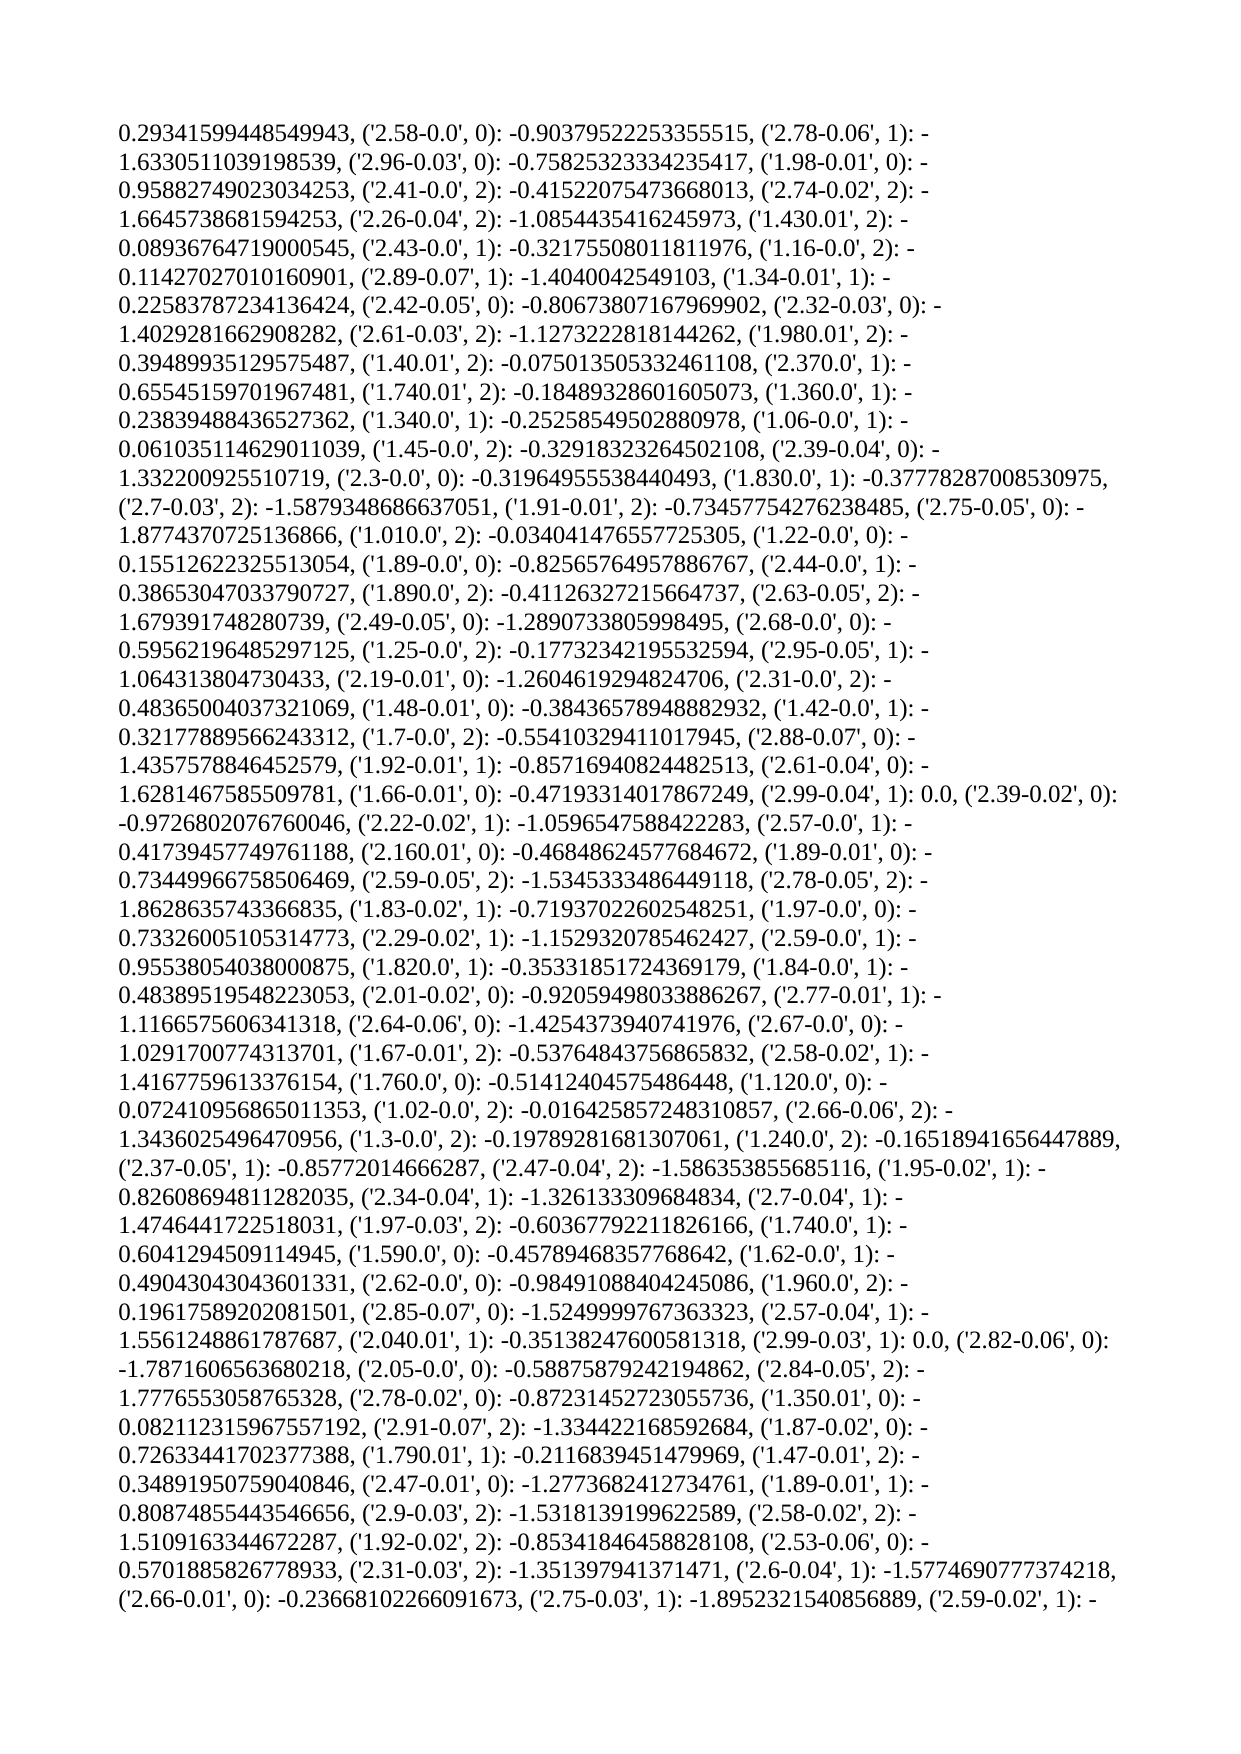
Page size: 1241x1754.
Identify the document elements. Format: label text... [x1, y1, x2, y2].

text -0.29341599448549943, ('2.58-0.0', 0): -0.90379522253355515, ('2.78-0.06', 1): -1.6330511039198539, ('2.96-0.03', 0): -0.75825323334235417, ('1.98-0.01', 0): -0.95882749023034253, ('2.41-0.0', 2): -0.41522075473668013, ('2.74-0.02', 2): -1.6645738681594253, ('2.26-0.04', 2): -1.0854435416245973, ('1.430.01', 2): -0.08936764719000545, ('2.43-0.0', 1): -0.32175508011811976, ('1.16-0.0', 2): -0.11427027010160901, ('2.89-0.07', 1): -1.4040042549103, ('1.34-0.01', 1): -0.22583787234136424, ('2.42-0.05', 0): -0.80673807167969902, ('2.32-0.03', 0): -1.4029281662908282, ('2.61-0.03', 2): -1.1273222818144262, ('1.980.01', 2): -0.39489935129575487, ('1.40.01', 2): -0.075013505332461108, ('2.370.0', 1): -0.65545159701967481, ('1.740.01', 2): -0.18489328601605073, ('1.360.0', 1): -0.23839488436527362, ('1.340.0', 1): -0.25258549502880978, ('1.06-0.0', 1): -0.061035114629011039, ('1.45-0.0', 2): -0.32918323264502108, ('2.39-0.04', 0): -1.332200925510719, ('2.3-0.0', 0): -0.31964955538440493, ('1.830.0', 1): -0.37778287008530975, ('2.7-0.03', 2): -1.5879348686637051, ('1.91-0.01', 2): -0.73457754276238485, ('2.75-0.05', 0): -1.8774370725136866, ('1.010.0', 2): -0.034041476557725305, ('1.22-0.0', 0): -0.15512622325513054, ('1.89-0.0', 0): -0.82565764957886767, ('2.44-0.0', 1): -0.38653047033790727, ('1.890.0', 2): -0.41126327215664737, ('2.63-0.05', 2): -1.679391748280739, ('2.49-0.05', 0): -1.2890733805998495, ('2.68-0.0', 0): -0.59562196485297125, ('1.25-0.0', 2): -0.17732342195532594, ('2.95-0.05', 1): -1.064313804730433, ('2.19-0.01', 0): -1.2604619294824706, ('2.31-0.0', 2): -0.48365004037321069, ('1.48-0.01', 0): -0.38436578948882932, ('1.42-0.0', 1): -0.32177889566243312, ('1.7-0.0', 2): -0.55410329411017945, ('2.88-0.07', 0): -1.4357578846452579, ('1.92-0.01', 1): -0.85716940824482513, ('2.61-0.04', 0): -1.6281467585509781, ('1.66-0.01', 0): -0.47193314017867249, ('2.99-0.04', 1): 0.0, ('2.39-0.02', 0): -0.9726802076760046, ('2.22-0.02', 1): -1.0596547588422283, ('2.57-0.0', 1): -0.41739457749761188, ('2.160.01', 0): -0.46848624577684672, ('1.89-0.01', 0): -0.73449966758506469, ('2.59-0.05', 2): -1.5345333486449118, ('2.78-0.05', 2): -1.8628635743366835, ('1.83-0.02', 1): -0.71937022602548251, ('1.97-0.0', 0): -0.73326005105314773, ('2.29-0.02', 1): -1.1529320785462427, ('2.59-0.0', 1): -0.95538054038000875, ('1.820.0', 1): -0.35331851724369179, ('1.84-0.0', 1): -0.48389519548223053, ('2.01-0.02', 0): -0.92059498033886267, ('2.77-0.01', 1): -1.1166575606341318, ('2.64-0.06', 0): -1.4254373940741976, ('2.67-0.0', 0): -1.0291700774313701, ('1.67-0.01', 2): -0.53764843756865832, ('2.58-0.02', 1): -1.4167759613376154, ('1.760.0', 0): -0.51412404575486448, ('1.120.0', 0): -0.072410956865011353, ('1.02-0.0', 2): -0.016425857248310857, ('2.66-0.06', 2): -1.3436025496470956, ('1.3-0.0', 2): -0.19789281681307061, ('1.240.0', 2): -0.16518941656447889, ('2.37-0.05', 1): -0.85772014666287, ('2.47-0.04', 2): -1.586353855685116, ('1.95-0.02', 1): -0.82608694811282035, ('2.34-0.04', 1): -1.326133309684834, ('2.7-0.04', 1): -1.4746441722518031, ('1.97-0.03', 2): -0.60367792211826166, ('1.740.0', 1): -0.6041294509114945, ('1.590.0', 0): -0.45789468357768642, ('1.62-0.0', 1): -0.49043043043601331, ('2.62-0.0', 0): -0.98491088404245086, ('1.960.0', 2): -0.19617589202081501, ('2.85-0.07', 0): -1.5249999767363323, ('2.57-0.04', 1): -1.5561248861787687, ('2.040.01', 1): -0.35138247600581318, ('2.99-0.03', 1): 0.0, ('2.82-0.06', 0): -1.7871606563680218, ('2.05-0.0', 0): -0.58875879242194862, ('2.84-0.05', 2): -1.7776553058765328, ('2.78-0.02', 0): -0.87231452723055736, ('1.350.01', 0): -0.082112315967557192, ('2.91-0.07', 2): -1.334422168592684, ('1.87-0.02', 0): -0.72633441702377388, ('1.790.01', 1): -0.2116839451479969, ('1.47-0.01', 2): -0.34891950759040846, ('2.47-0.01', 0): -1.2773682412734761, ('1.89-0.01', 1): -0.80874855443546656, ('2.9-0.03', 2): -1.5318139199622589, ('2.58-0.02', 2): -1.5109163344672287, ('1.92-0.02', 2): -0.85341846458828108, ('2.53-0.06', 0): -0.5701885826778933, ('2.31-0.03', 2): -1.351397941371471, ('2.6-0.04', 1): -1.5774690777374218, ('2.66-0.01', 0): -0.23668102266091673, ('2.75-0.03', 1): -1.8952321540856889, ('2.59-0.02', 1): [118, 118, 1122, 1613]
